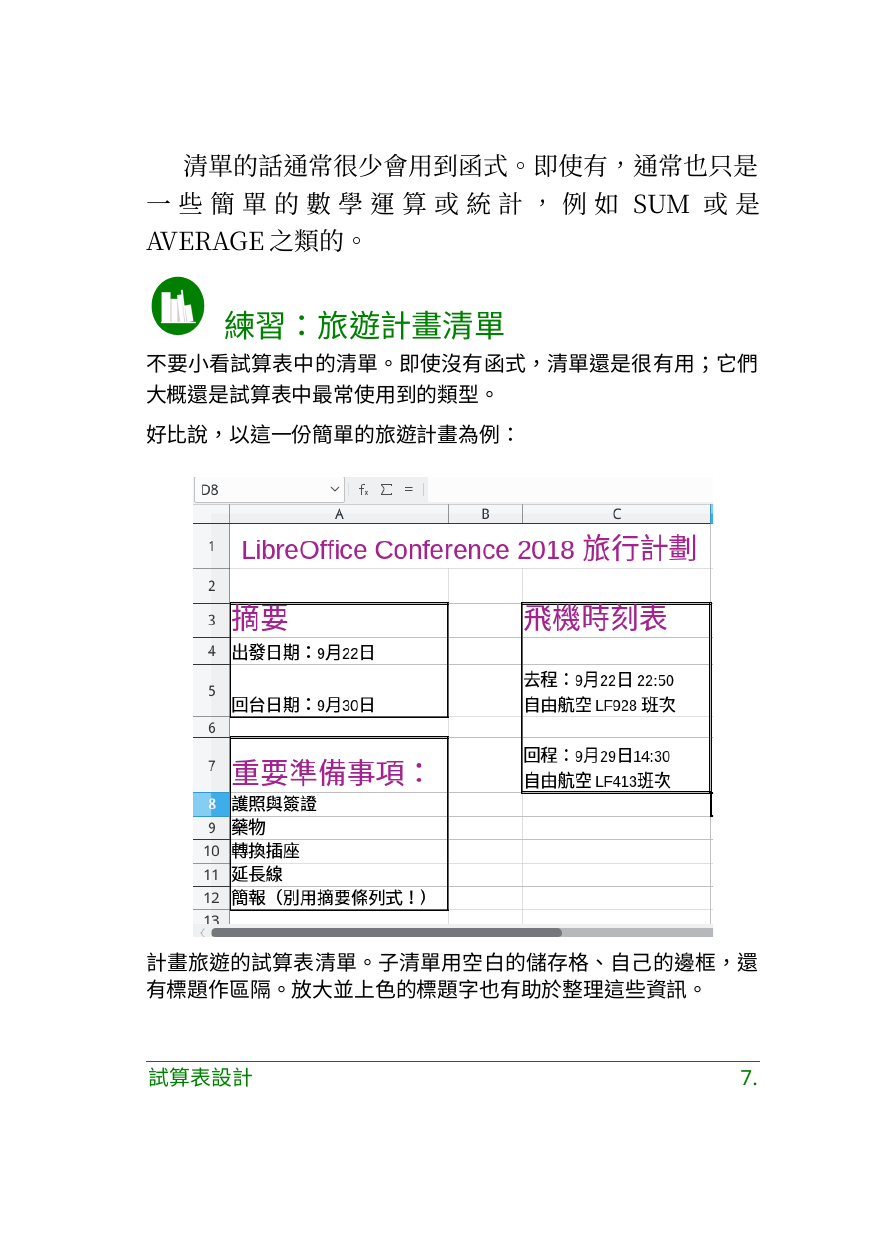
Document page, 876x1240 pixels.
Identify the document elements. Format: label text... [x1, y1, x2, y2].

text 清單的話通常很少會用到函式。即使有，通常也只是一些簡單的數學運算或統計，例如SUM或是AVERAGE之類的。 [146, 146, 760, 258]
table_header [146, 473, 760, 477]
text 不要小看試算表中的清單。即使沒有函式，清單還是很有用；它們大概還是試算表中最常使用到的類型。 [146, 346, 760, 409]
text 好比說，以這一份簡單的旅遊計畫為例： [146, 417, 760, 448]
picture [193, 477, 714, 937]
table_header [146, 478, 760, 941]
table_cell 計畫旅遊的試算表清單。子清單用空白的儲存格、自己的邊框，還有標題作區隔。放大並上色的標題字也有助於整理這些資訊。 [146, 941, 760, 1003]
subtitle 練習：旅遊計畫清單 [146, 274, 760, 346]
picture [146, 274, 210, 338]
